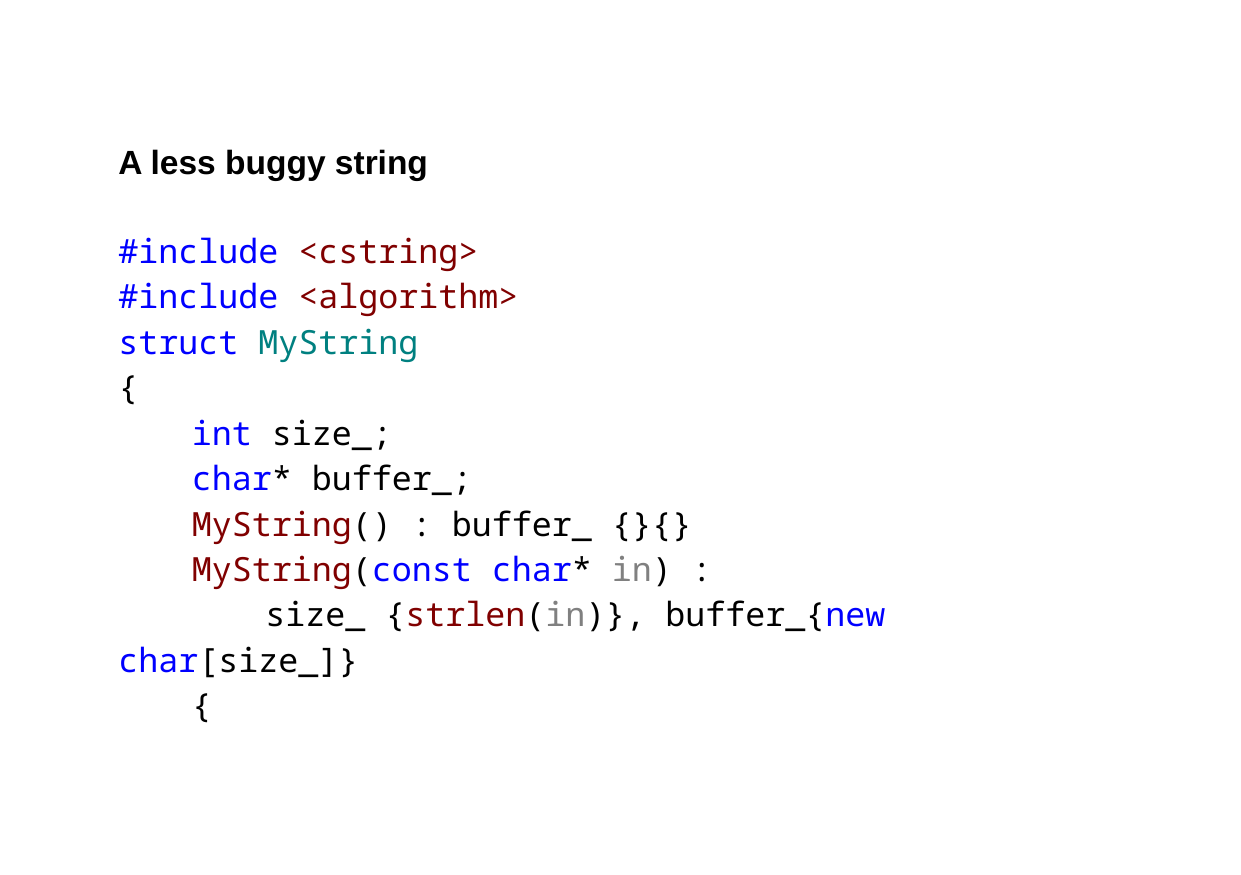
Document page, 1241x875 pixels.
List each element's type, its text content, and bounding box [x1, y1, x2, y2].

text { [118, 682, 1122, 727]
text int size_; [118, 409, 1122, 455]
text MyString() : buffer_ {}{} [118, 500, 1122, 546]
text char* buffer_; [118, 455, 1122, 500]
subtitle A less buggy string [118, 143, 1122, 182]
text #include <cstring> [118, 228, 1122, 273]
text #include <algorithm> [118, 273, 1122, 319]
text size_ {strlen(in)}, buffer_{new char[size_]} [118, 591, 1122, 682]
text MyString(const char* in) : [118, 546, 1122, 591]
text struct MyString [118, 319, 1122, 364]
text { [118, 364, 1122, 409]
